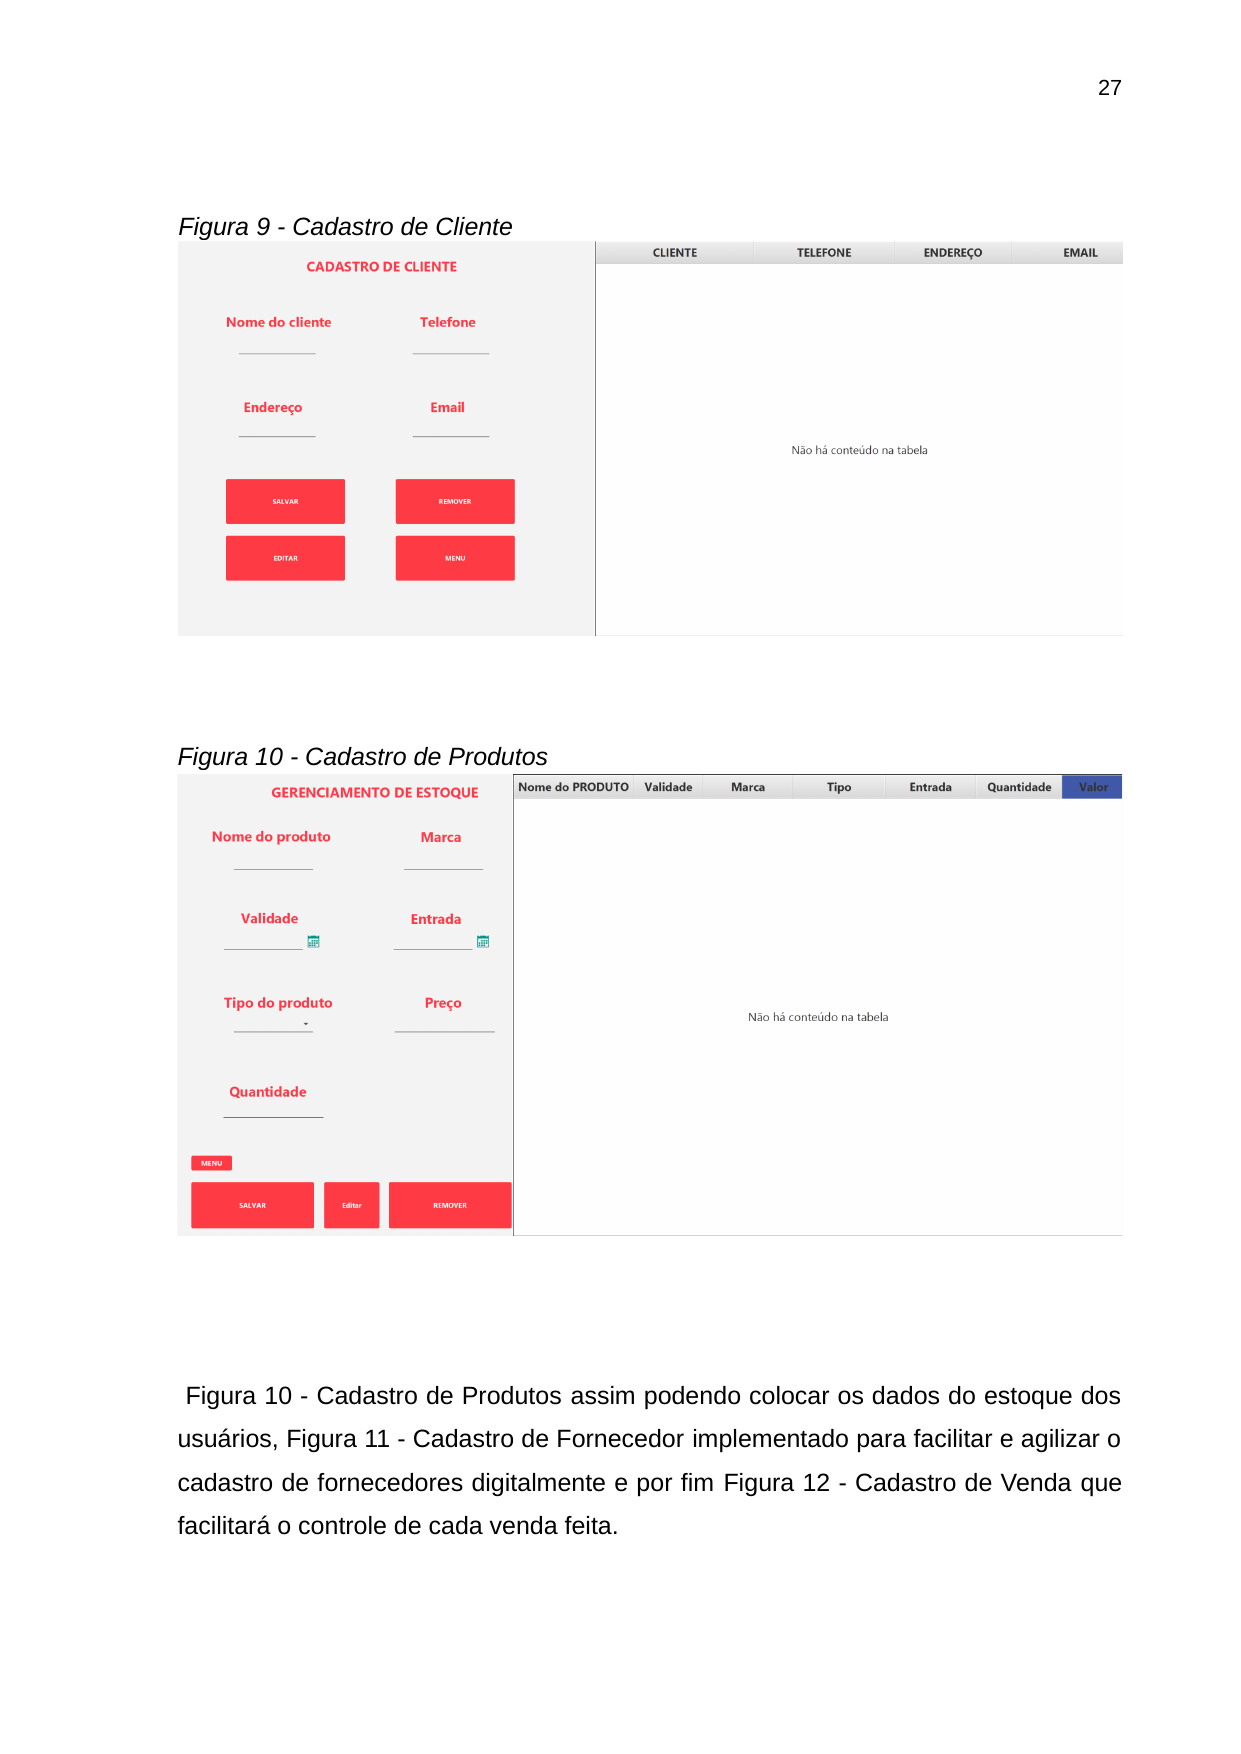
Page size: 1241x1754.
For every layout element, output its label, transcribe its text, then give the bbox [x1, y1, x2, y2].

picture [177, 770, 1123, 1236]
text Figura 10 - Cadastro de Produtos [177, 742, 1122, 770]
picture [178, 240, 1123, 636]
text Figura 9 - Cadastro de Cliente [178, 211, 1123, 240]
text Figura 10 - Cadastro de Produtos assim podendo colocar os dados do estoque dos usuários, Figura 11 - Cadastro de Fornecedor implementado para facilitar e agilizar o cadastro de fornecedores digitalmente e por fim Figura 12 - Cadastro de Venda que facilitará o controle de cada venda feita. [177, 1381, 1122, 1539]
